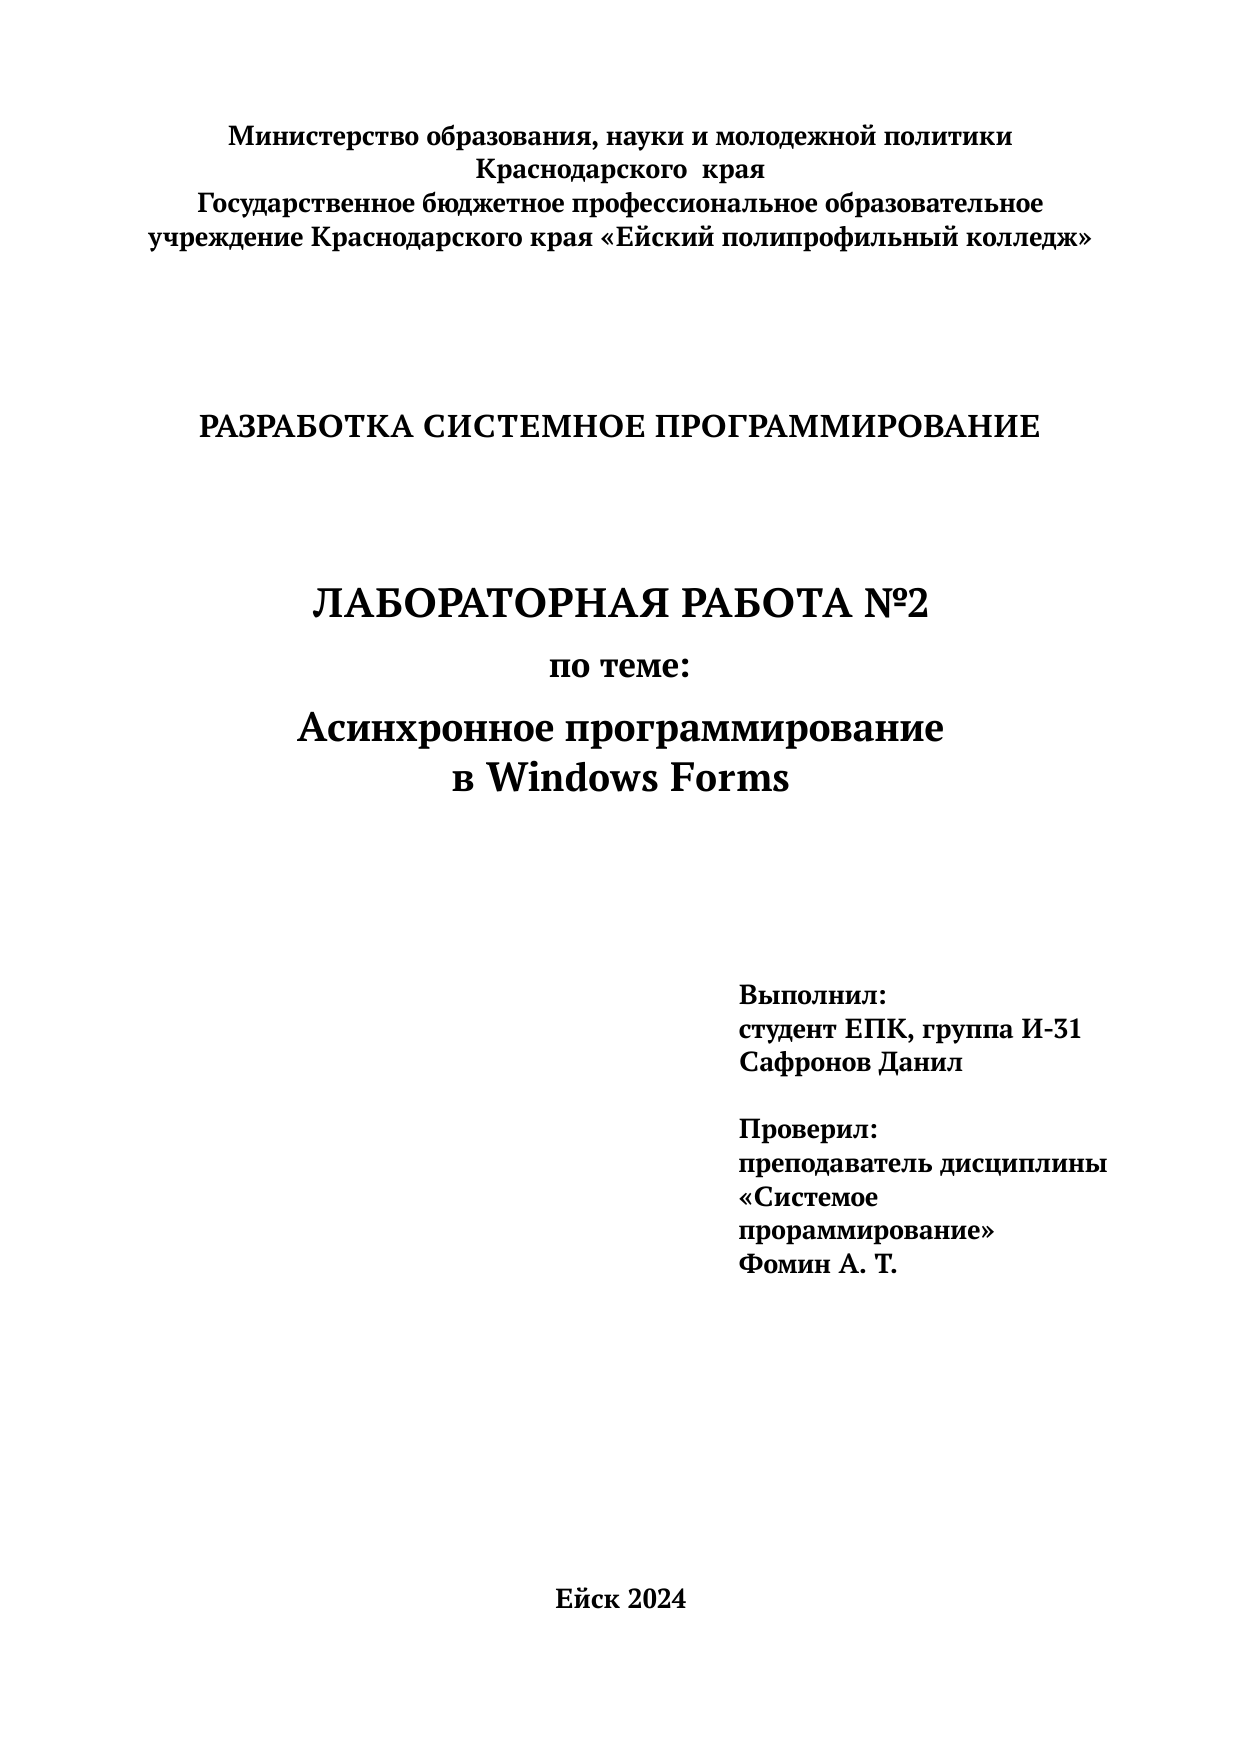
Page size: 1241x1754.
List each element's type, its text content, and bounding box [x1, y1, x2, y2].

text ЛАБОРАТОРНАЯ РАБОТА №2 [118, 577, 1122, 627]
text Государственное бюджетное профессиональное образовательное учреждение Краснодарского края «Ейский полипрофильный колледж» [118, 185, 1122, 252]
text Ейск 2024 [118, 1581, 1122, 1615]
text Краснодарского края [118, 152, 1122, 185]
subtitle Асинхронное программирование [118, 701, 1122, 751]
text преподаватель дисциплины «Системое прораммирование» [738, 1145, 1122, 1246]
text студент ЕПК, группа И-31 [738, 1011, 1122, 1044]
text Фомин А. Т. [738, 1246, 1122, 1279]
text РАЗРАБОТКА СИСТЕМНОЕ ПРОГРАММИРОВАНИЕ [118, 406, 1122, 445]
text Проверил: [738, 1112, 1122, 1145]
text Сафронов Данил [738, 1044, 1122, 1078]
text Выполнил: [738, 977, 1122, 1011]
subtitle в Windows Forms [118, 751, 1122, 801]
text по теме: [118, 642, 1122, 686]
text Министерство образования, науки и молодежной политики [118, 118, 1122, 152]
